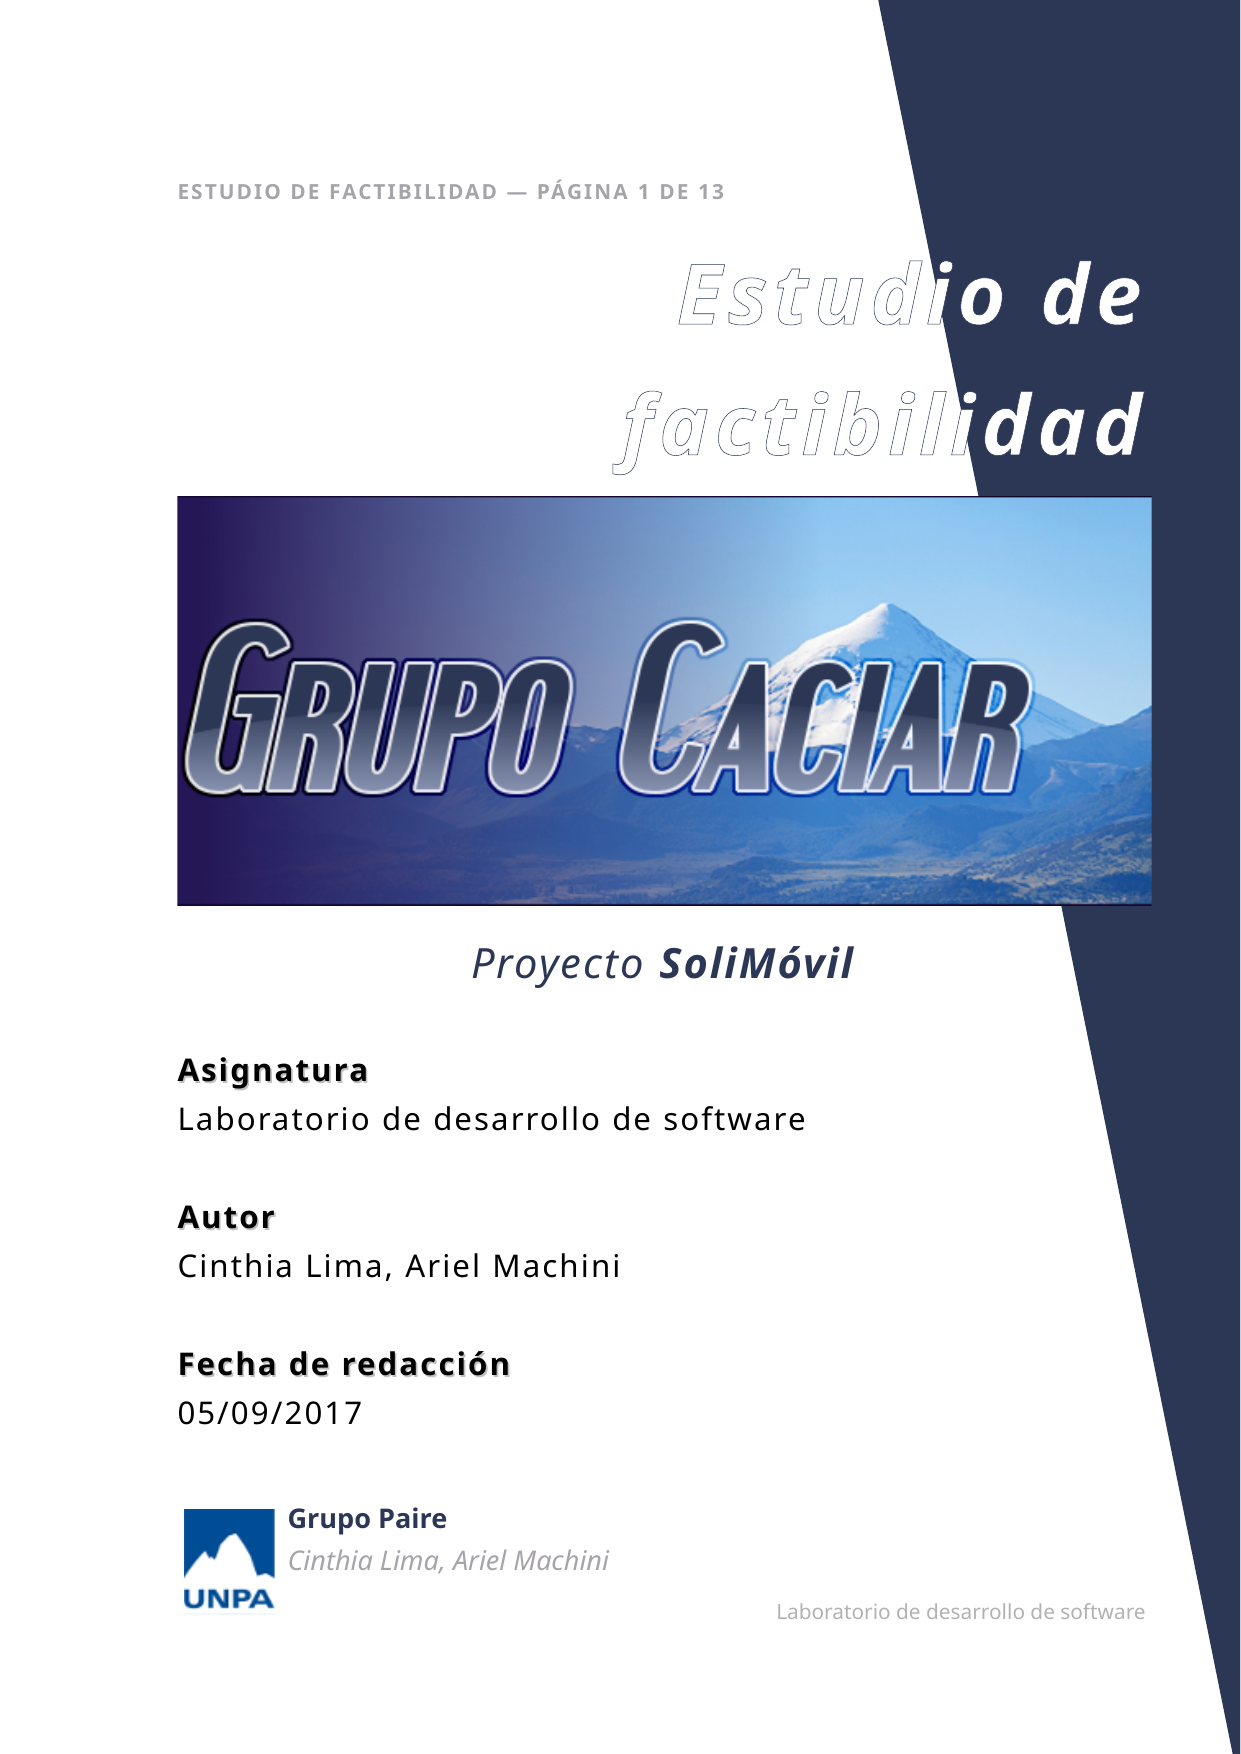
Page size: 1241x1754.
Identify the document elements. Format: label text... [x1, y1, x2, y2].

text Asignatura [177, 1048, 1098, 1091]
text Proyecto SoliMóvil [177, 934, 1078, 991]
picture [177, 496, 1152, 906]
text Fecha de redacción [177, 1342, 1152, 1385]
text Autor [177, 1195, 1128, 1238]
text Cinthia Lima, Ariel Machini [177, 1244, 1138, 1287]
text Laboratorio de desarrollo de software [177, 1097, 1108, 1140]
text 05/09/2017 [177, 1391, 1152, 1434]
text Estudio de factibilidad [177, 235, 974, 479]
picture [184, 1509, 275, 1615]
